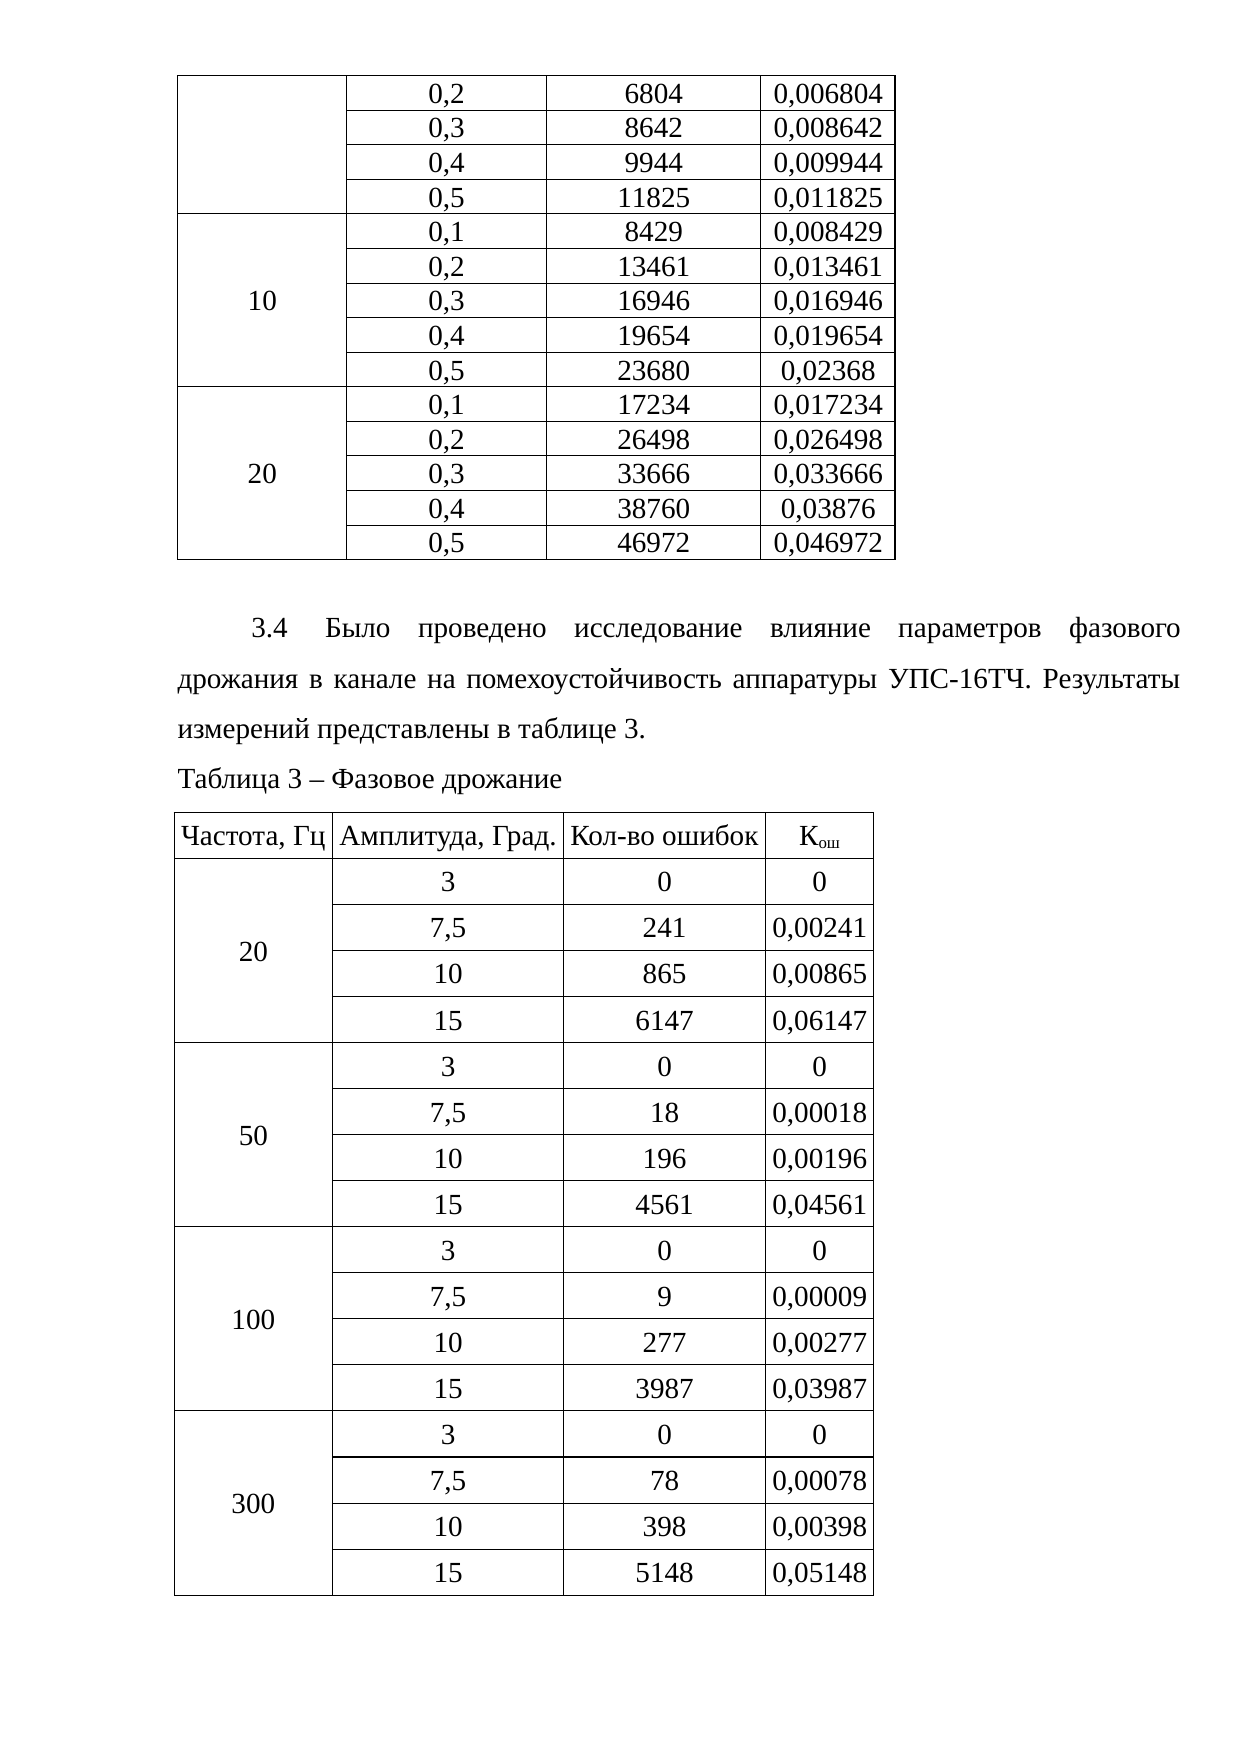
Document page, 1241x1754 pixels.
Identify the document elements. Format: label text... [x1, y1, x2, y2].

table_cell 100 [175, 1227, 332, 1410]
table_cell 0,00078 [766, 1458, 873, 1502]
table_cell 10 [333, 1504, 563, 1548]
table_cell 865 [564, 951, 765, 996]
table_cell 50 [175, 1043, 332, 1226]
table_cell 7,5 [333, 1273, 563, 1318]
table_cell 0 [564, 859, 765, 904]
table_cell 15 [333, 1365, 563, 1410]
table_cell 33666 [547, 456, 760, 490]
table_cell 9 [564, 1273, 765, 1318]
table_cell 3 [333, 1411, 563, 1456]
table_cell 0,4 [347, 145, 546, 179]
table_cell 0,06147 [766, 997, 873, 1042]
table_cell 78 [564, 1458, 765, 1502]
table_cell 0,00009 [766, 1273, 873, 1318]
table_cell 7,5 [333, 905, 563, 950]
table_cell 0,03987 [766, 1365, 873, 1410]
table_cell 10 [333, 1319, 563, 1364]
table_cell 0,00277 [766, 1319, 873, 1364]
table_cell 7,5 [333, 1089, 563, 1134]
table_cell 0,00241 [766, 905, 873, 950]
table_cell 0,00196 [766, 1135, 873, 1180]
table_cell 23680 [547, 353, 760, 386]
table_cell 0 [766, 1227, 873, 1272]
table_cell 20 [178, 387, 346, 559]
table_header Частота, Гц [175, 813, 332, 858]
table_cell 10 [333, 951, 563, 996]
table_cell 196 [564, 1135, 765, 1180]
table_cell 0,02368 [761, 353, 894, 386]
table_cell 0,3 [347, 456, 546, 490]
table_cell 11825 [547, 180, 760, 213]
table_cell 0,00865 [766, 951, 873, 996]
table_cell 0,4 [347, 491, 546, 524]
table_cell 20 [175, 859, 332, 1042]
table_cell 0,00018 [766, 1089, 873, 1134]
table_cell 0,008642 [761, 111, 894, 144]
table_cell 0 [766, 1043, 873, 1088]
table_cell 0,016946 [761, 284, 894, 317]
table_cell 0,1 [347, 387, 546, 421]
table_cell 3987 [564, 1365, 765, 1410]
table_cell 0,009944 [761, 145, 894, 179]
table_cell 300 [175, 1411, 332, 1594]
table_cell 9944 [547, 145, 760, 179]
table_cell 0,2 [347, 422, 546, 455]
table_cell 0,017234 [761, 387, 894, 421]
table_cell 18 [564, 1089, 765, 1134]
table_cell 0,011825 [761, 180, 894, 213]
table_cell 0,3 [347, 111, 546, 144]
table_cell 7,5 [333, 1458, 563, 1502]
table_cell 0,5 [347, 353, 546, 386]
table_cell 0,4 [347, 318, 546, 352]
table_cell 0,046972 [761, 526, 894, 559]
table_header Кош [766, 813, 873, 858]
table_cell 0 [766, 1411, 873, 1456]
table_cell 8642 [547, 111, 760, 144]
table_cell 16946 [547, 284, 760, 317]
table_cell 8429 [547, 214, 760, 248]
table_cell 398 [564, 1504, 765, 1548]
table_cell 0,2 [347, 249, 546, 282]
table_cell 10 [178, 214, 346, 386]
table_cell 4561 [564, 1181, 765, 1226]
table_cell 13461 [547, 249, 760, 282]
table_cell 0 [564, 1227, 765, 1272]
table_cell 241 [564, 905, 765, 950]
table_header Кол-во ошибок [564, 813, 765, 858]
table_cell [178, 76, 346, 213]
table_cell 0,006804 [761, 76, 894, 109]
list Было проведено исследование влияние параметров фазового дрожания в канале на помехоустойчивость аппаратуры УПС-16ТЧ. Результаты измерений представлены в таблице 3. [177, 611, 1181, 745]
table_cell 0,04561 [766, 1181, 873, 1226]
table_cell 6147 [564, 997, 765, 1042]
table_cell 0,03876 [761, 491, 894, 524]
table_cell 3 [333, 1043, 563, 1088]
table_cell 26498 [547, 422, 760, 455]
table_cell 0,013461 [761, 249, 894, 282]
table_cell 0,5 [347, 180, 546, 213]
table_cell 15 [333, 997, 563, 1042]
table_cell 6804 [547, 76, 760, 109]
table_cell 277 [564, 1319, 765, 1364]
table_cell 10 [333, 1135, 563, 1180]
table_cell 46972 [547, 526, 760, 559]
table_cell 0,026498 [761, 422, 894, 455]
table_cell 0,05148 [766, 1550, 873, 1594]
table_cell 38760 [547, 491, 760, 524]
table_cell 19654 [547, 318, 760, 352]
table_header Амплитуда, Град. [333, 813, 563, 858]
table_cell 3 [333, 1227, 563, 1272]
table_cell 0,1 [347, 214, 546, 248]
table_cell 15 [333, 1181, 563, 1226]
table_cell 5148 [564, 1550, 765, 1594]
table_cell 3 [333, 859, 563, 904]
table_cell 0 [564, 1411, 765, 1456]
table_cell 0,008429 [761, 214, 894, 248]
table_cell 0,033666 [761, 456, 894, 490]
table_cell 0,019654 [761, 318, 894, 352]
table_cell 0,00398 [766, 1504, 873, 1548]
text Таблица 3 – Фазовое дрожание [177, 761, 1181, 795]
table_cell 0,2 [347, 76, 546, 109]
table_cell 0,3 [347, 284, 546, 317]
table_cell 0 [766, 859, 873, 904]
table_cell 0 [564, 1043, 765, 1088]
table_cell 17234 [547, 387, 760, 421]
table_cell 0,5 [347, 526, 546, 559]
table_cell 15 [333, 1550, 563, 1594]
